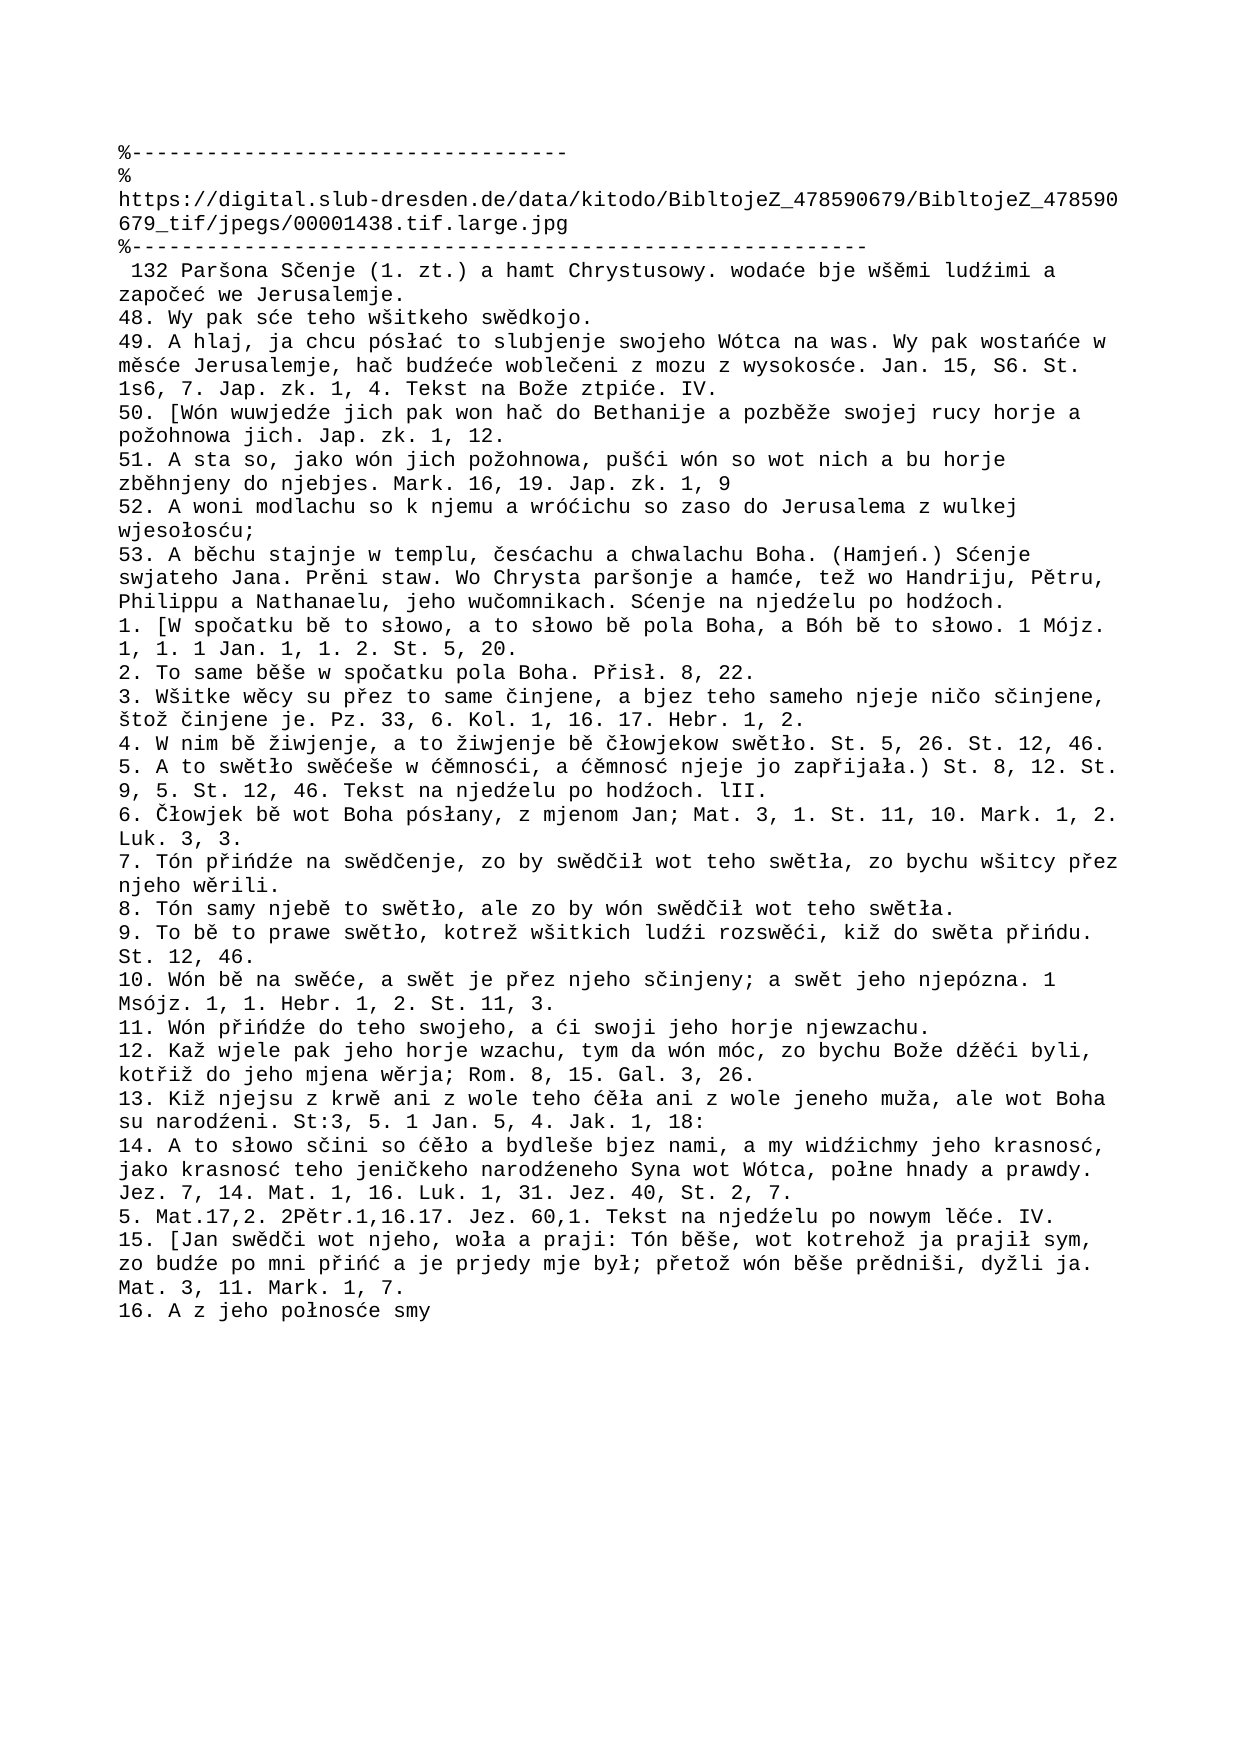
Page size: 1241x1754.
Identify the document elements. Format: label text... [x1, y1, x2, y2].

text 49. A hlaj, ja chcu pósłać to slubjenje swojeho Wótca na was. Wy pak wostańće w měsće Jerusalemje, hač budźeće woblečeni z mozu z wysokosće. Jan. 15, S6. St. 1s6, 7. Jap. zk. 1, 4. Tekst na Bože ztpiće. IV. [118, 331, 1122, 402]
text 48. Wy pak sće teho wšitkeho swědkojo. [118, 307, 1122, 331]
text %----------------------------------- [118, 142, 1122, 165]
text 1. [W spočatku bě to słowo, a to słowo bě pola Boha, a Bóh bě to słowo. 1 Mójz. 1, 1. 1 Jan. 1, 1. 2. St. 5, 20. [118, 615, 1122, 662]
text 52. A woni modlachu so k njemu a wróćichu so zaso do Jerusalema z wulkej wjesołosću; [118, 496, 1122, 544]
text 53. A běchu stajnje w templu, česćachu a chwalachu Boha. (Hamjeń.) Sćenje swjateho Jana. Prěni staw. Wo Chrysta paršonje a hamće, tež wo Handriju, Pětru, Philippu a Nathanaelu, jeho wučomnikach. Sćenje na njedźelu po hodźoch. [118, 544, 1122, 615]
text %----------------------------------------------------------- [118, 236, 1122, 260]
text 132 Paršona Sčenje (1. zt.) a hamt Chrystusowy. wodaće bje wšěmi ludźimi a započeć we Jerusalemje. [118, 260, 1122, 307]
text 5. Mat.17,2. 2Pětr.1,16.17. Jez. 60,1. Tekst na njedźelu po nowym lěće. IV. [118, 1206, 1122, 1229]
text 9. To bě to prawe swětło, kotrež wšitkich ludźi rozswěći, kiž do swěta přińdu. St. 12, 46. [118, 922, 1122, 969]
text 14. A to słowo sčini so ćěło a bydleše bjez nami, a my widźichmy jeho krasnosć, jako krasnosć teho jeničkeho narodźeneho Syna wot Wótca, połne hnady a prawdy. Jez. 7, 14. Mat. 1, 16. Luk. 1, 31. Jez. 40, St. 2, 7. [118, 1135, 1122, 1206]
text 8. Tón samy njebě to swětło, ale zo by wón swědčił wot teho swětła. [118, 898, 1122, 922]
text 3. Wšitke wěcy su přez to same činjene, a bjez teho sameho njeje ničo sčinjene, štož činjene je. Pz. 33, 6. Kol. 1, 16. 17. Hebr. 1, 2. [118, 686, 1122, 733]
text 50. [Wón wuwjedźe jich pak won hač do Bethanije a pozběže swojej rucy horje a požohnowa jich. Jap. zk. 1, 12. [118, 402, 1122, 449]
text 12. Kaž wjele pak jeho horje wzachu, tym da wón móc, zo bychu Bože dźěći byli, kotřiž do jeho mjena wěrja; Rom. 8, 15. Gal. 3, 26. [118, 1040, 1122, 1088]
text 7. Tón přińdźe na swědčenje, zo by swědčił wot teho swětła, zo bychu wšitcy přez njeho wěrili. [118, 851, 1122, 898]
text % https://digital.slub-dresden.de/data/kitodo/BibltojeZ_478590679/BibltojeZ_478590679_tif/jpegs/00001438.tif.large.jpg [118, 165, 1122, 236]
text 10. Wón bě na swěće, a swět je přez njeho sčinjeny; a swět jeho njepózna. 1 Msójz. 1, 1. Hebr. 1, 2. St. 11, 3. [118, 969, 1122, 1017]
text 4. W nim bě žiwjenje, a to žiwjenje bě čłowjekow swětło. St. 5, 26. St. 12, 46. [118, 733, 1122, 757]
text 5. A to swětło swěćeše w ćěmnosći, a ćěmnosć njeje jo zapřijała.) St. 8, 12. St. 9, 5. St. 12, 46. Tekst na njedźelu po hodźoch. lII. [118, 757, 1122, 804]
text 13. Kiž njejsu z krwě ani z wole teho ćěła ani z wole jeneho muža, ale wot Boha su narodźeni. St:3, 5. 1 Jan. 5, 4. Jak. 1, 18: [118, 1088, 1122, 1135]
text 15. [Jan swědči wot njeho, woła a praji: Tón běše, wot kotrehož ja prajił sym, zo budźe po mni přińć a je prjedy mje był; přetož wón běše prědniši, dyžli ja. Mat. 3, 11. Mark. 1, 7. [118, 1229, 1122, 1300]
text 2. To same běše w spočatku pola Boha. Přisł. 8, 22. [118, 662, 1122, 686]
text 11. Wón přińdźe do teho swojeho, a ći swoji jeho horje njewzachu. [118, 1017, 1122, 1040]
text 6. Čłowjek bě wot Boha pósłany, z mjenom Jan; Mat. 3, 1. St. 11, 10. Mark. 1, 2. Luk. 3, 3. [118, 804, 1122, 851]
text 16. A z jeho połnosće smy [118, 1300, 1122, 1324]
text 51. A sta so, jako wón jich požohnowa, pušći wón so wot nich a bu horje zběhnjeny do njebjes. Mark. 16, 19. Jap. zk. 1, 9 [118, 449, 1122, 496]
